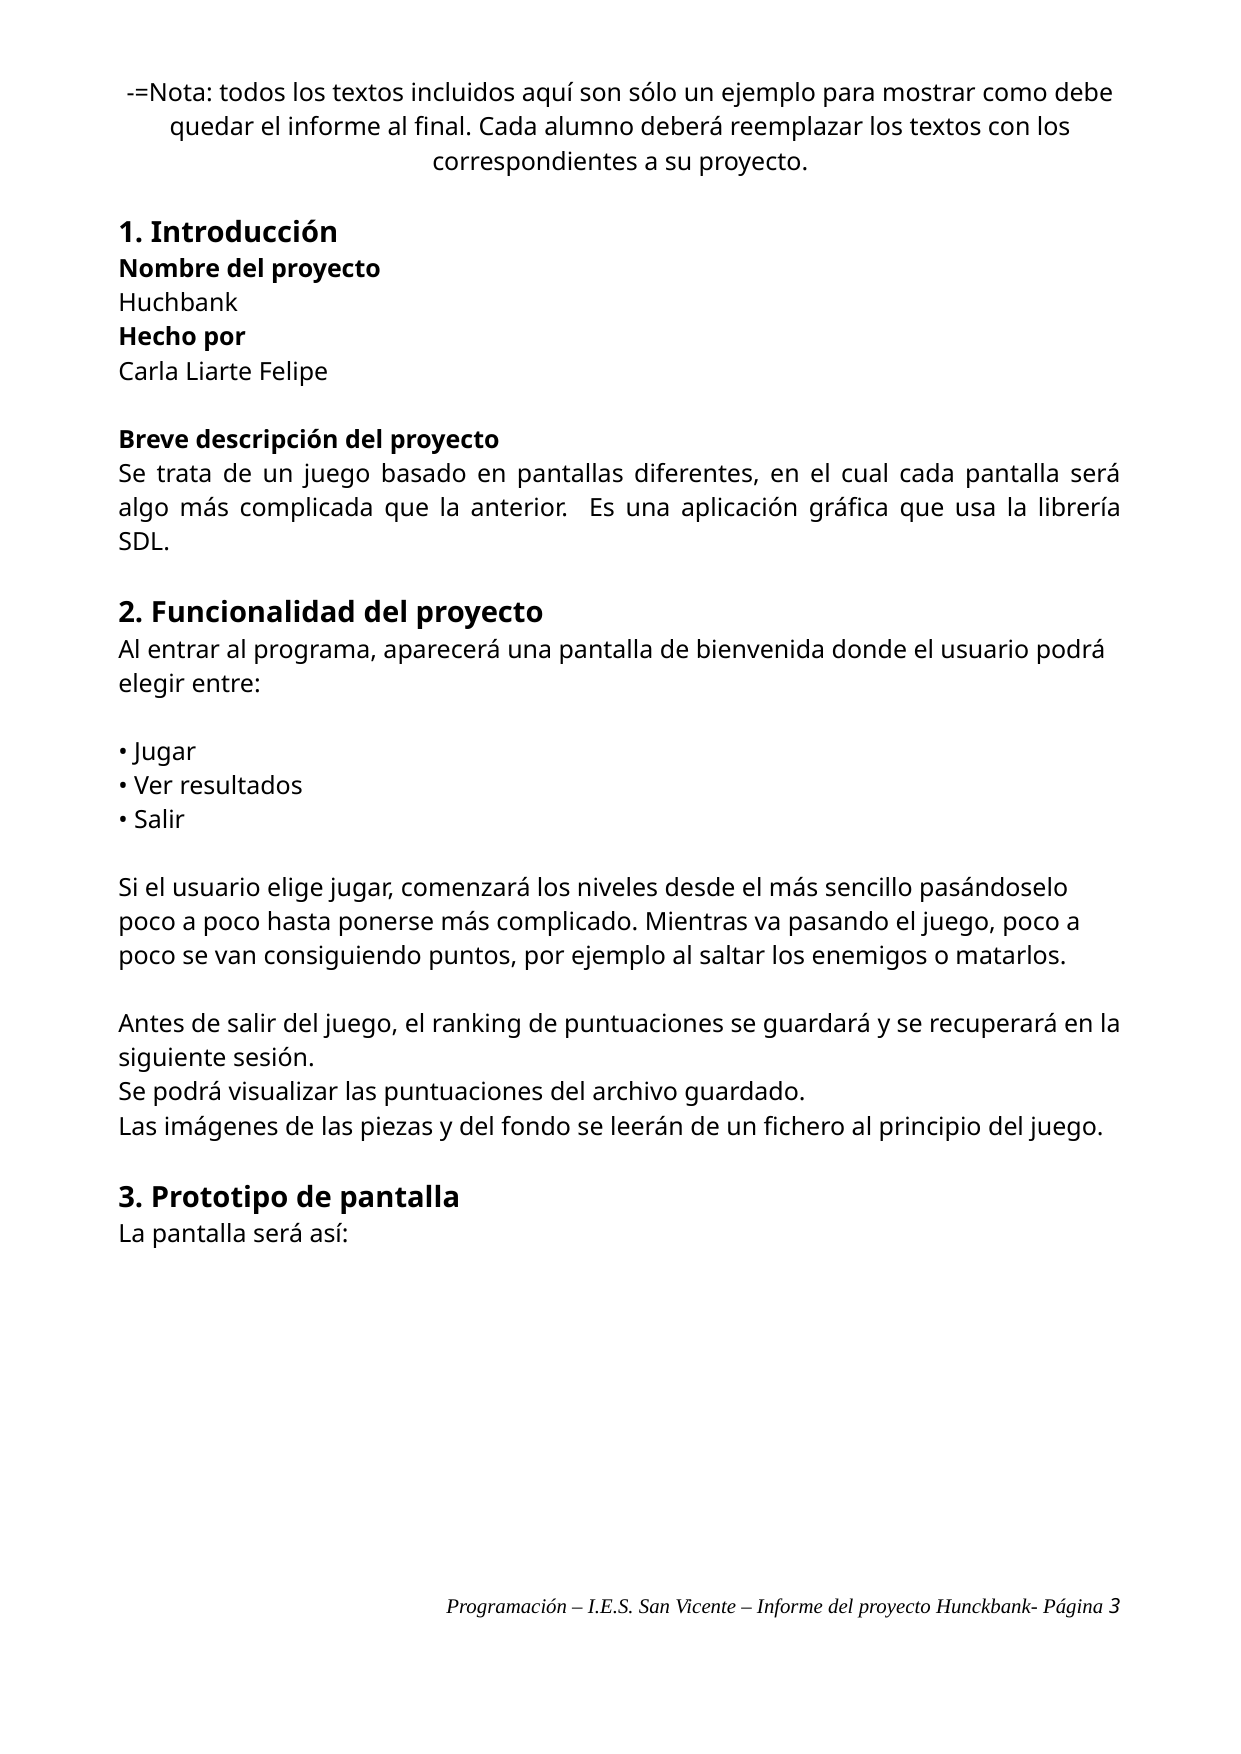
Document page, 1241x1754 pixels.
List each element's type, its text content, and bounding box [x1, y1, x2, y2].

text Carla Liarte Felipe [118, 353, 1122, 387]
text Breve descripción del proyecto [118, 421, 1122, 455]
text La pantalla será así: [118, 1216, 1122, 1250]
text Se trata de un juego basado en pantallas diferentes, en el cual cada pantalla será algo más complicada que la anterior. Es una aplicación gráfica que usa la librería SDL. [118, 455, 1122, 557]
text • Jugar [118, 733, 1122, 767]
text • Ver resultados [118, 767, 1122, 802]
text Nombre del proyecto [118, 251, 1122, 285]
subtitle 1. Introducción [118, 211, 1122, 251]
text Al entrar al programa, aparecerá una pantalla de bienvenida donde el usuario podrá elegir entre: [118, 631, 1122, 699]
text -=Nota: todos los textos incluidos aquí son sólo un ejemplo para mostrar como debe quedar el informe al final. Cada alumno deberá reemplazar los textos con los correspondientes a su proyecto. [118, 75, 1122, 177]
text • Salir [118, 802, 1122, 836]
text Hecho por [118, 319, 1122, 353]
subtitle 2. Funcionalidad del proyecto [118, 592, 1122, 631]
subtitle 3. Prototipo de pantalla [118, 1176, 1122, 1216]
text Las imágenes de las piezas y del fondo se leerán de un fichero al principio del juego. [118, 1108, 1122, 1142]
text Huchbank [118, 285, 1122, 319]
text Se podrá visualizar las puntuaciones del archivo guardado. [118, 1074, 1122, 1108]
text Antes de salir del juego, el ranking de puntuaciones se guardará y se recuperará en la siguiente sesión. [118, 1006, 1122, 1074]
text Si el usuario elige jugar, comenzará los niveles desde el más sencillo pasándoselo poco a poco hasta ponerse más complicado. Mientras va pasando el juego, poco a poco se van consiguiendo puntos, por ejemplo al saltar los enemigos o matarlos. [118, 870, 1122, 972]
